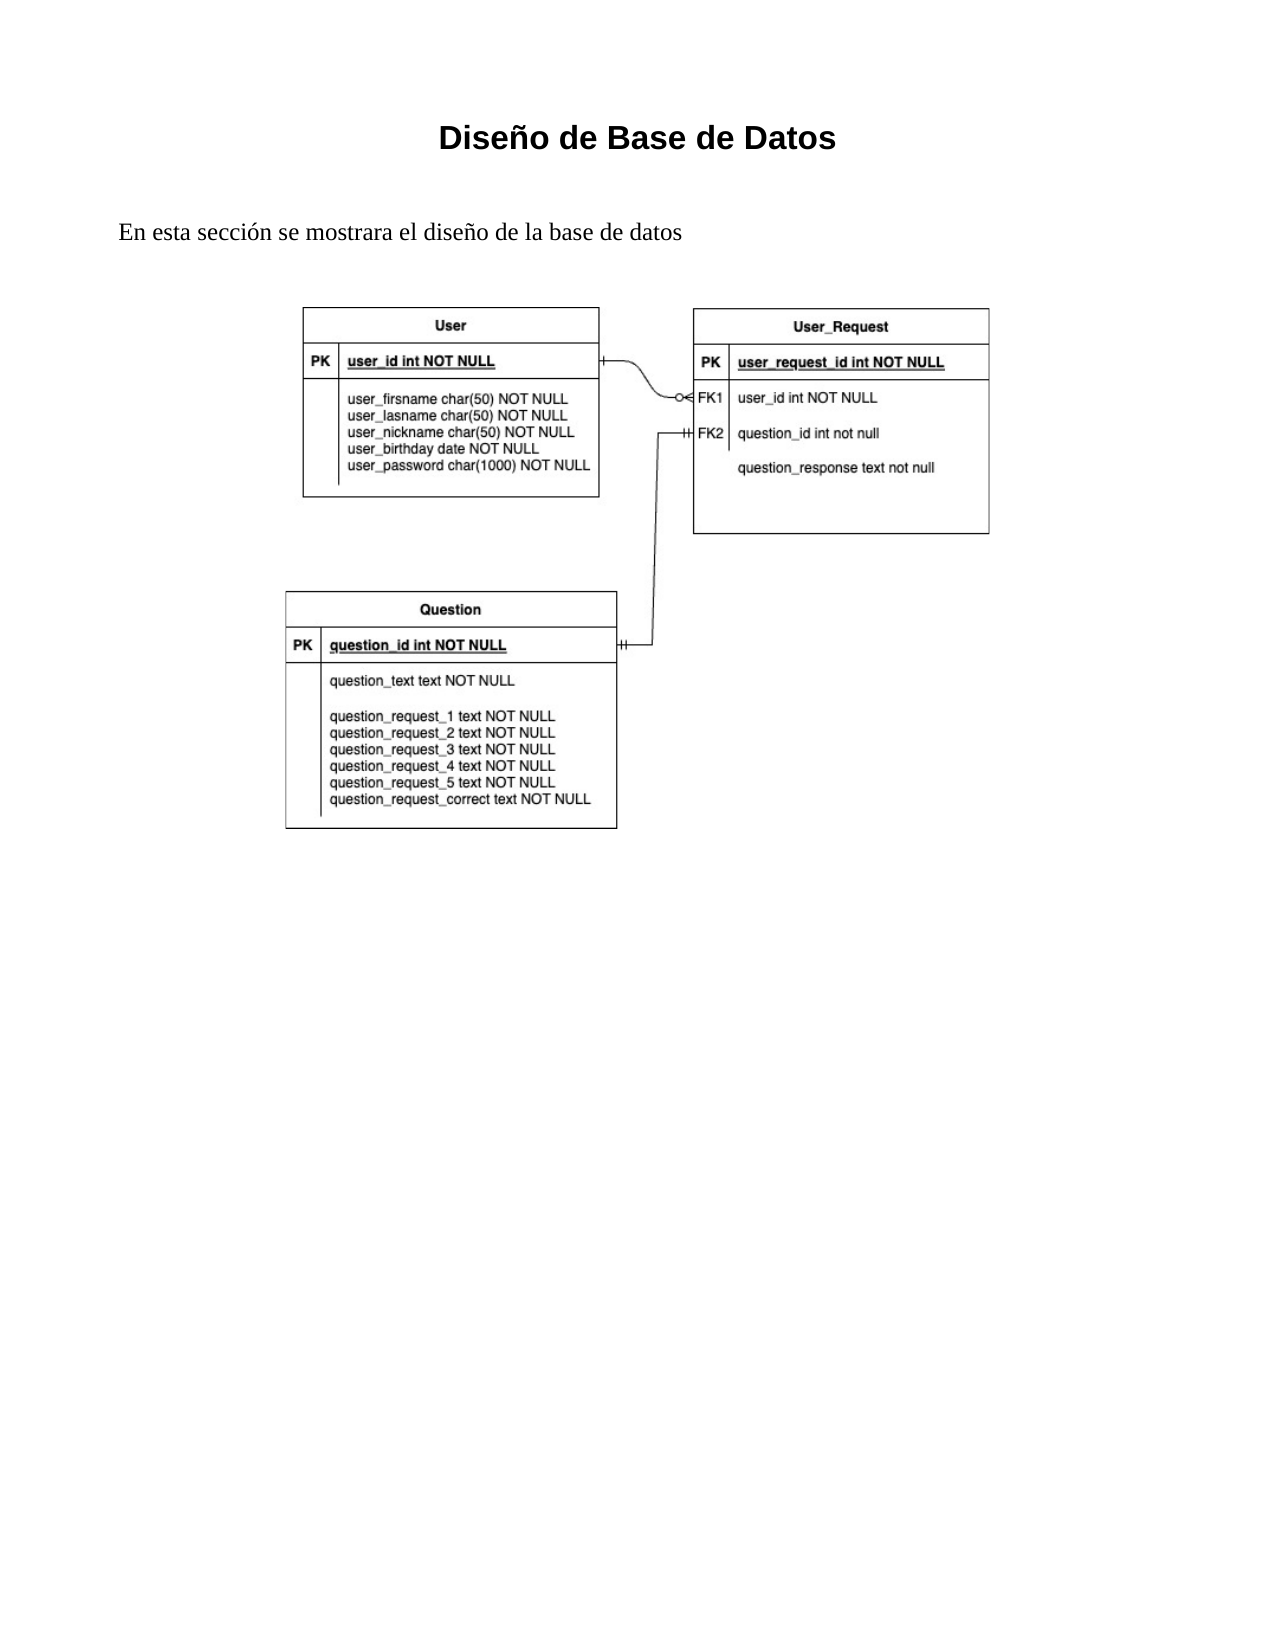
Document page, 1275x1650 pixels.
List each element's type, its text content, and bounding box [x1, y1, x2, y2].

text En esta sección se mostrara el diseño de la base de datos [118, 217, 1157, 245]
picture [285, 307, 990, 829]
subtitle Diseño de Base de Datos [118, 118, 1157, 157]
